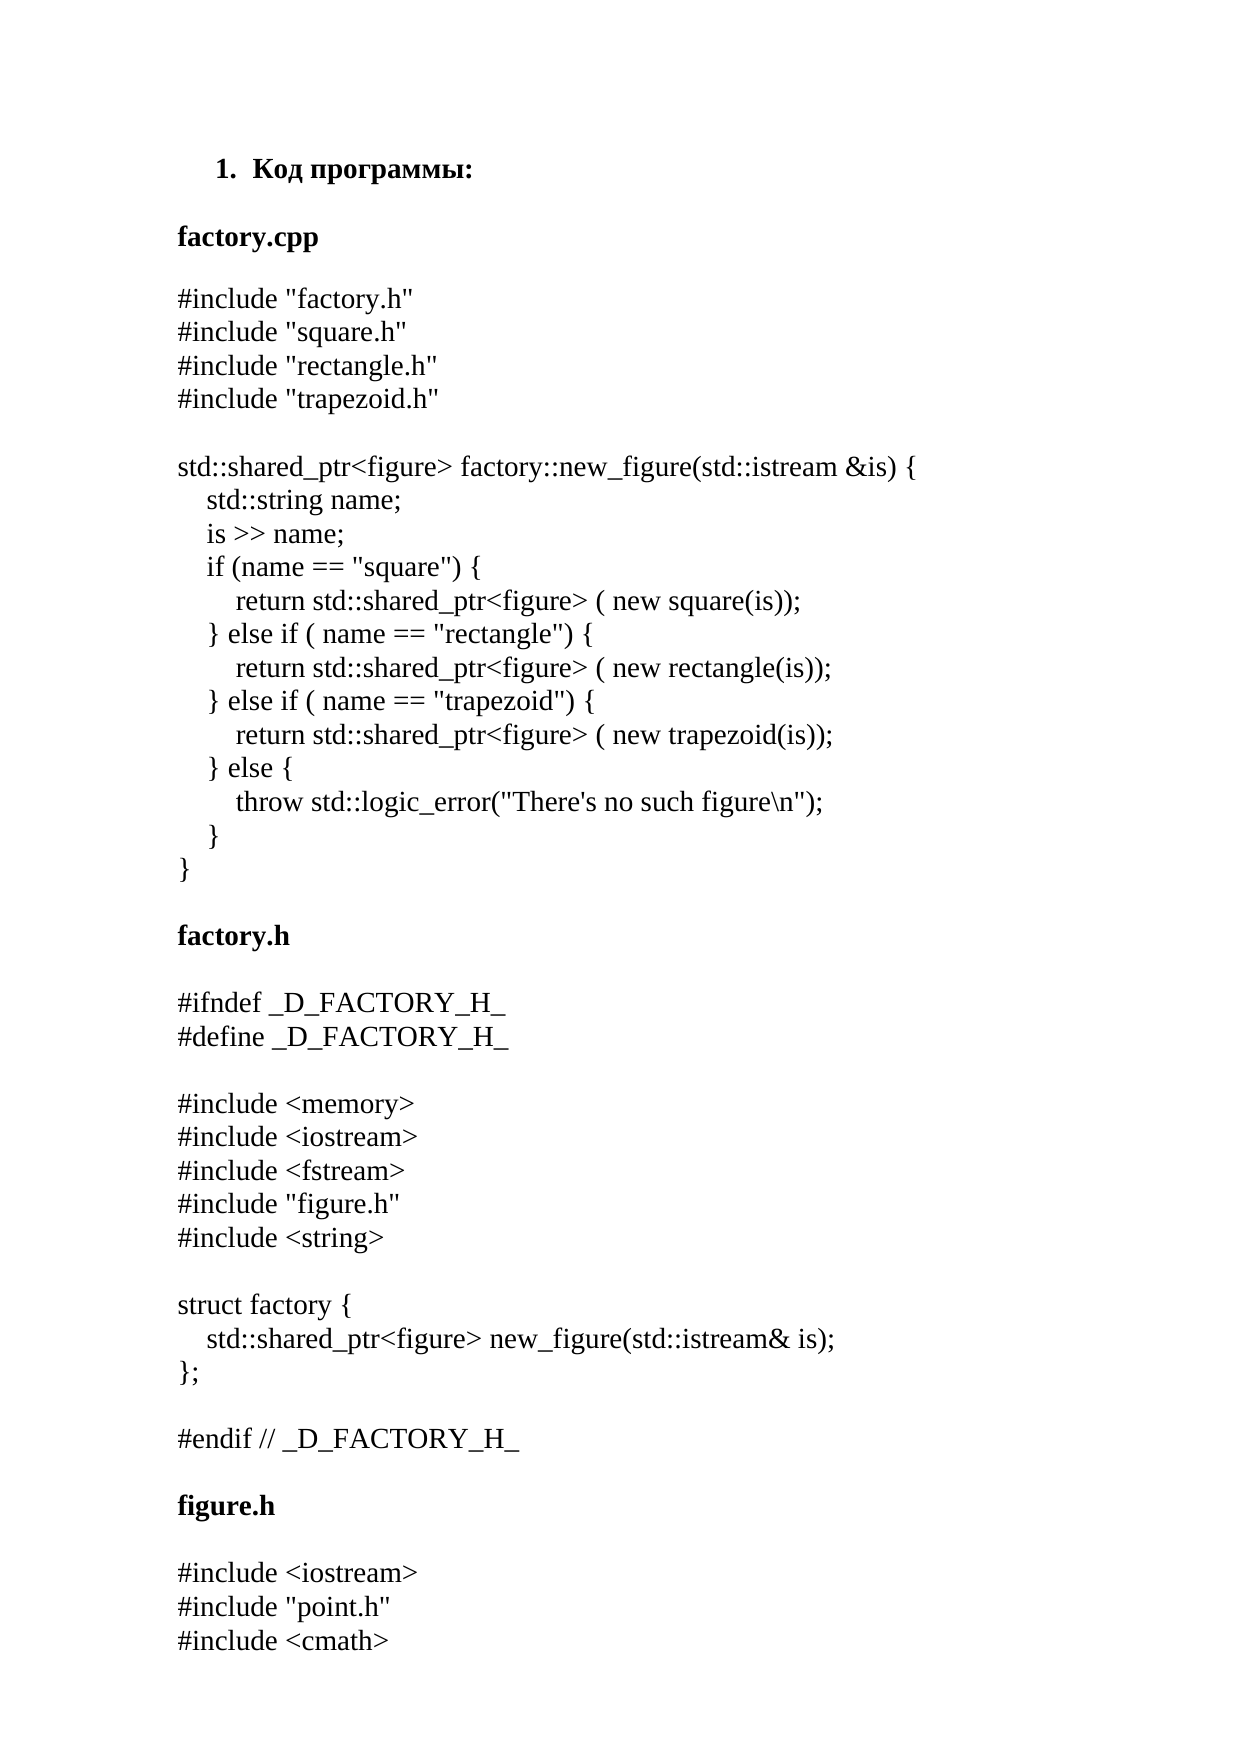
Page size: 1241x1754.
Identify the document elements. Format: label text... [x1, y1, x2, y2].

text #include <cmath> [177, 1623, 1152, 1656]
text #include <fstream> [177, 1153, 1152, 1187]
text std::shared_ptr<figure> new_figure(std::istream& is); [177, 1321, 1152, 1354]
text factory.h [177, 918, 1152, 952]
text #include "figure.h" [177, 1187, 1152, 1220]
text } else if ( name == "rectangle") { [177, 616, 1152, 650]
text #include <iostream> [177, 1119, 1152, 1153]
text std::shared_ptr<figure> factory::new_figure(std::istream &is) { [177, 449, 1152, 482]
text if (name == "square") { [177, 549, 1152, 583]
text #include "factory.h" [177, 281, 1152, 314]
text #endif // _D_FACTORY_H_ [177, 1421, 1152, 1455]
text }; [177, 1354, 1152, 1388]
text figure.h [177, 1488, 1152, 1522]
text is >> name; [177, 516, 1152, 549]
text return std::shared_ptr<figure> ( new rectangle(is)); [177, 650, 1152, 683]
text } else if ( name == "trapezoid") { [177, 683, 1152, 717]
text } [177, 818, 1152, 851]
text struct factory { [177, 1287, 1152, 1321]
text #include <string> [177, 1220, 1152, 1254]
text return std::shared_ptr<figure> ( new square(is)); [177, 583, 1152, 616]
text #define _D_FACTORY_H_ [177, 1019, 1152, 1052]
text std::string name; [177, 482, 1152, 516]
text #include <iostream> [177, 1556, 1152, 1589]
list Код программы: [215, 152, 1152, 185]
text #include <memory> [177, 1086, 1152, 1119]
text } else { [177, 751, 1152, 784]
text factory.cpp [177, 219, 1152, 252]
text #include "trapezoid.h" [177, 382, 1152, 415]
text #include "square.h" [177, 314, 1152, 348]
text return std::shared_ptr<figure> ( new trapezoid(is)); [177, 717, 1152, 751]
text throw std::logic_error("There's no such figure\n"); [177, 784, 1152, 818]
text #include "rectangle.h" [177, 348, 1152, 382]
text } [177, 851, 1152, 885]
text #ifndef _D_FACTORY_H_ [177, 985, 1152, 1019]
text #include "point.h" [177, 1589, 1152, 1623]
